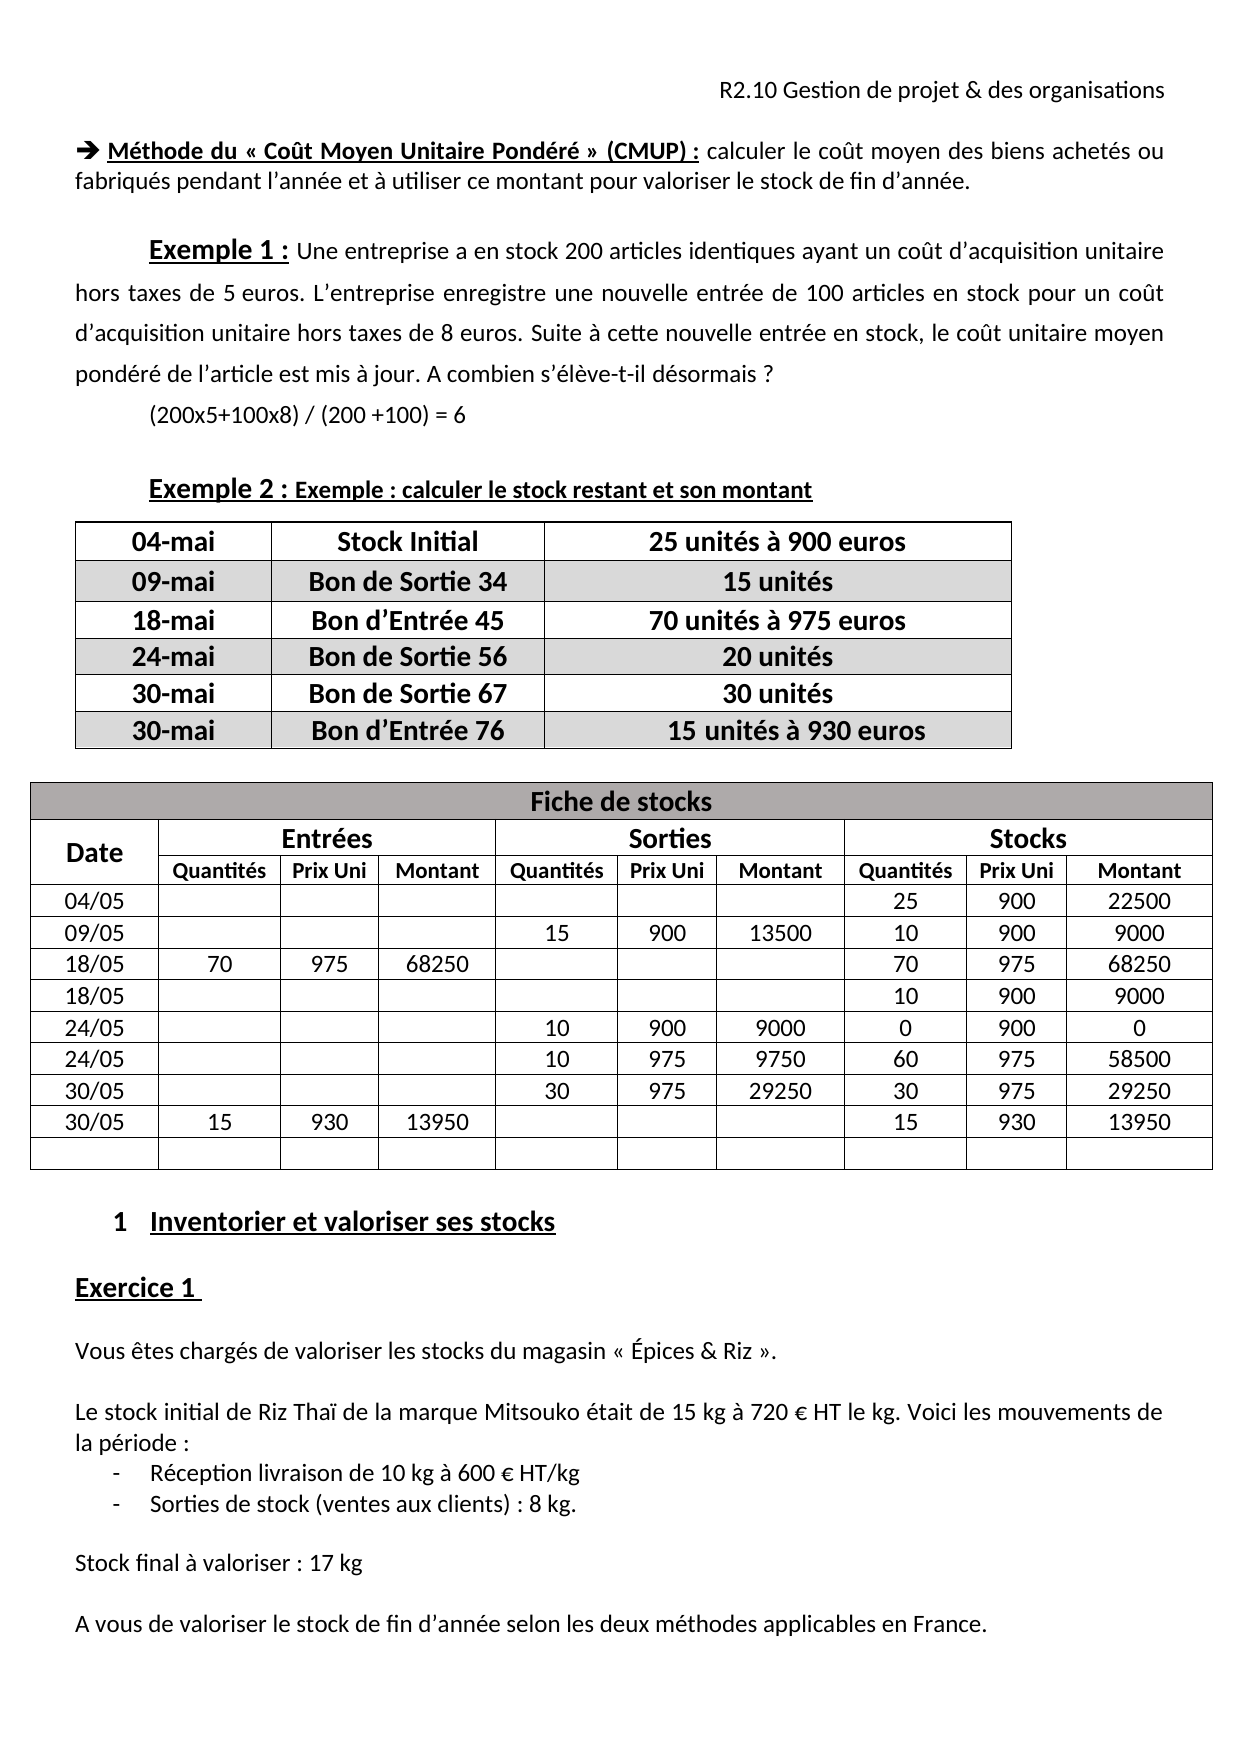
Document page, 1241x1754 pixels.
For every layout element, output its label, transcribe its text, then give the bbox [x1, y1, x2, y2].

list Sorties de stock (ventes aux clients) : 8 kg. [112, 1488, 1165, 1518]
table_cell 10 [845, 917, 966, 947]
table_cell 22500 [1067, 885, 1212, 916]
table_cell [618, 885, 716, 916]
table_cell 975 [618, 1075, 716, 1105]
text Stock final à valoriser : 17 kg [75, 1547, 1165, 1578]
table_header 04-mai [76, 523, 271, 560]
text  Méthode du « Coût Moyen Unitaire Pondéré » (CMUP) : calculer le coût moyen des biens achetés ou fabriqués pendant l’année et à utiliser ce montant pour valoriser le stock de fin d’année. [75, 135, 1165, 196]
table_cell 9000 [717, 1012, 844, 1042]
table_cell 10 [496, 1012, 617, 1042]
table_cell Stocks [845, 820, 1212, 855]
table_cell 24-mai [76, 639, 271, 674]
table_cell 68250 [379, 949, 495, 979]
table_cell [618, 1106, 716, 1137]
table_cell 18-mai [76, 602, 271, 637]
table_cell [159, 980, 280, 1011]
table_cell [717, 1138, 844, 1168]
table_cell 15 [845, 1106, 966, 1137]
table_cell [281, 1043, 378, 1074]
table_cell 60 [845, 1043, 966, 1074]
table_cell [281, 1075, 378, 1105]
table_cell [1067, 1138, 1212, 1168]
list Réception livraison de 10 kg à 600 € HT/kg [112, 1457, 1165, 1488]
table_cell 09/05 [31, 917, 158, 947]
table_cell [281, 885, 378, 916]
table_cell Montant [1067, 856, 1212, 884]
table_cell 0 [845, 1012, 966, 1042]
table_cell Quantités [845, 856, 966, 884]
table_cell [159, 885, 280, 916]
table_cell Bon de Sortie 34 [272, 561, 544, 601]
table_cell 13950 [379, 1106, 495, 1137]
table_cell 975 [967, 1075, 1066, 1105]
table_cell 30/05 [31, 1106, 158, 1137]
table_cell unités à 930 euros [545, 712, 1011, 747]
table_cell 20 unités [545, 639, 1011, 674]
table_cell Sorties [496, 820, 844, 855]
table_cell 25 [845, 885, 966, 916]
subtitle Exemple 1 : Une entreprise a en stock 200 articles identiques ayant un coût d’acquisition unitaire hors taxes de 5 euros. L’entreprise enregistre une nouvelle entrée de 100 articles en stock pour un coût d’acquisition unitaire hors taxes de 8 euros. Suite à cette nouvelle entrée en stock, le coût unitaire moyen pondéré de l’article est mis à jour. A combien s’élève-t-il désormais ? [75, 226, 1165, 389]
table_cell [496, 885, 617, 916]
table_cell 09-mai [76, 561, 271, 601]
table_cell 900 [967, 1012, 1066, 1042]
table_cell [496, 980, 617, 1011]
subtitle (200x5+100x8) / (200 +100) = 6 [75, 389, 1165, 429]
list Inventorier et valoriser ses stocks [112, 1203, 1165, 1239]
table_cell [159, 1075, 280, 1105]
table_cell Prix Uni [618, 856, 716, 884]
table_cell 30/05 [31, 1075, 158, 1105]
table_cell [31, 1138, 158, 1168]
table_cell [618, 1138, 716, 1168]
table_cell [281, 980, 378, 1011]
table_cell Date [31, 820, 158, 884]
table_cell [618, 980, 716, 1011]
table_cell 975 [967, 1043, 1066, 1074]
table_cell [281, 1138, 378, 1168]
table_cell [159, 1138, 280, 1168]
table_cell 24/05 [31, 1043, 158, 1074]
text A vous de valoriser le stock de fin d’année selon les deux méthodes applicables en France. [75, 1608, 1165, 1639]
table_cell Bon de Sortie 67 [272, 675, 544, 711]
table_cell [159, 1012, 280, 1042]
table_cell 15 [496, 917, 617, 947]
text Le stock initial de Riz Thaï de la marque Mitsouko était de 15 kg à 720 € HT le kg. Voici les mouvements de la période : [75, 1396, 1165, 1457]
table_cell 975 [967, 949, 1066, 979]
table_cell 70 [159, 949, 280, 979]
table_cell 10 [845, 980, 966, 1011]
table_cell [379, 885, 495, 916]
table_cell [281, 1012, 378, 1042]
table_cell 24/05 [31, 1012, 158, 1042]
table_cell 930 [281, 1106, 378, 1137]
table_cell [379, 917, 495, 947]
table_cell Quantités [159, 856, 280, 884]
table_cell [379, 1138, 495, 1168]
table_cell 930 [967, 1106, 1066, 1137]
table_cell [159, 1043, 280, 1074]
table_cell 900 [967, 885, 1066, 916]
table_cell 975 [618, 1043, 716, 1074]
table_cell [379, 980, 495, 1011]
text Vous êtes chargés de valoriser les stocks du magasin « Épices & Riz ». [75, 1335, 1165, 1366]
table_cell 18/05 [31, 980, 158, 1011]
table_cell Quantités [496, 856, 617, 884]
table_cell 15 [159, 1106, 280, 1137]
table_cell Montant [717, 856, 844, 884]
table_cell 04/05 [31, 885, 158, 916]
table_cell [717, 1106, 844, 1137]
table_cell 68250 [1067, 949, 1212, 979]
table_cell 18/05 [31, 949, 158, 979]
table_cell 900 [618, 917, 716, 947]
table_cell 29250 [1067, 1075, 1212, 1105]
table_cell 13950 [1067, 1106, 1212, 1137]
table_header 25 unités à 900 euros [545, 523, 1011, 560]
table_cell 13500 [717, 917, 844, 947]
text Exemple 2 : Exemple : calculer le stock restant et son montant [75, 470, 1165, 506]
table_cell 30-mai [76, 675, 271, 711]
table_cell 975 [281, 949, 378, 979]
table_cell [496, 949, 617, 979]
table_cell 900 [618, 1012, 716, 1042]
table_cell 30-mai [76, 712, 271, 747]
table_cell 9750 [717, 1043, 844, 1074]
table_cell [717, 980, 844, 1011]
table_cell 70 unités à 975 euros [545, 602, 1011, 637]
table_header Fiche de stocks [31, 783, 1212, 819]
table_cell 9000 [1067, 980, 1212, 1011]
table_cell 900 [967, 980, 1066, 1011]
table_cell [717, 949, 844, 979]
table_cell [496, 1138, 617, 1168]
table_cell 58500 [1067, 1043, 1212, 1074]
table_cell [159, 917, 280, 947]
table_cell [281, 917, 378, 947]
table_cell Prix Uni [281, 856, 378, 884]
table_cell 10 [496, 1043, 617, 1074]
table_cell Montant [379, 856, 495, 884]
table_cell 30 unités [545, 675, 1011, 711]
table_cell 900 [967, 917, 1066, 947]
table_cell 30 [496, 1075, 617, 1105]
table_cell 0 [1067, 1012, 1212, 1042]
table_header Stock Initial [272, 523, 544, 560]
table_cell [717, 885, 844, 916]
table_cell 29250 [717, 1075, 844, 1105]
table_cell Entrées [159, 820, 495, 855]
table_cell [845, 1138, 966, 1168]
table_cell 15 unités [545, 561, 1011, 601]
table_cell [496, 1106, 617, 1137]
table_cell 9000 [1067, 917, 1212, 947]
table_cell [379, 1012, 495, 1042]
table_cell 30 [845, 1075, 966, 1105]
table_cell [379, 1075, 495, 1105]
text Exercice 1 [75, 1269, 1165, 1305]
table_cell Bon de Sortie 56 [272, 639, 544, 674]
table_cell [967, 1138, 1066, 1168]
table_cell Bon d’Entrée 45 [272, 602, 544, 637]
table_cell [379, 1043, 495, 1074]
table_cell [618, 949, 716, 979]
table_cell Prix Uni [967, 856, 1066, 884]
table_cell Bon d’Entrée 76 [272, 712, 544, 747]
table_cell 70 [845, 949, 966, 979]
